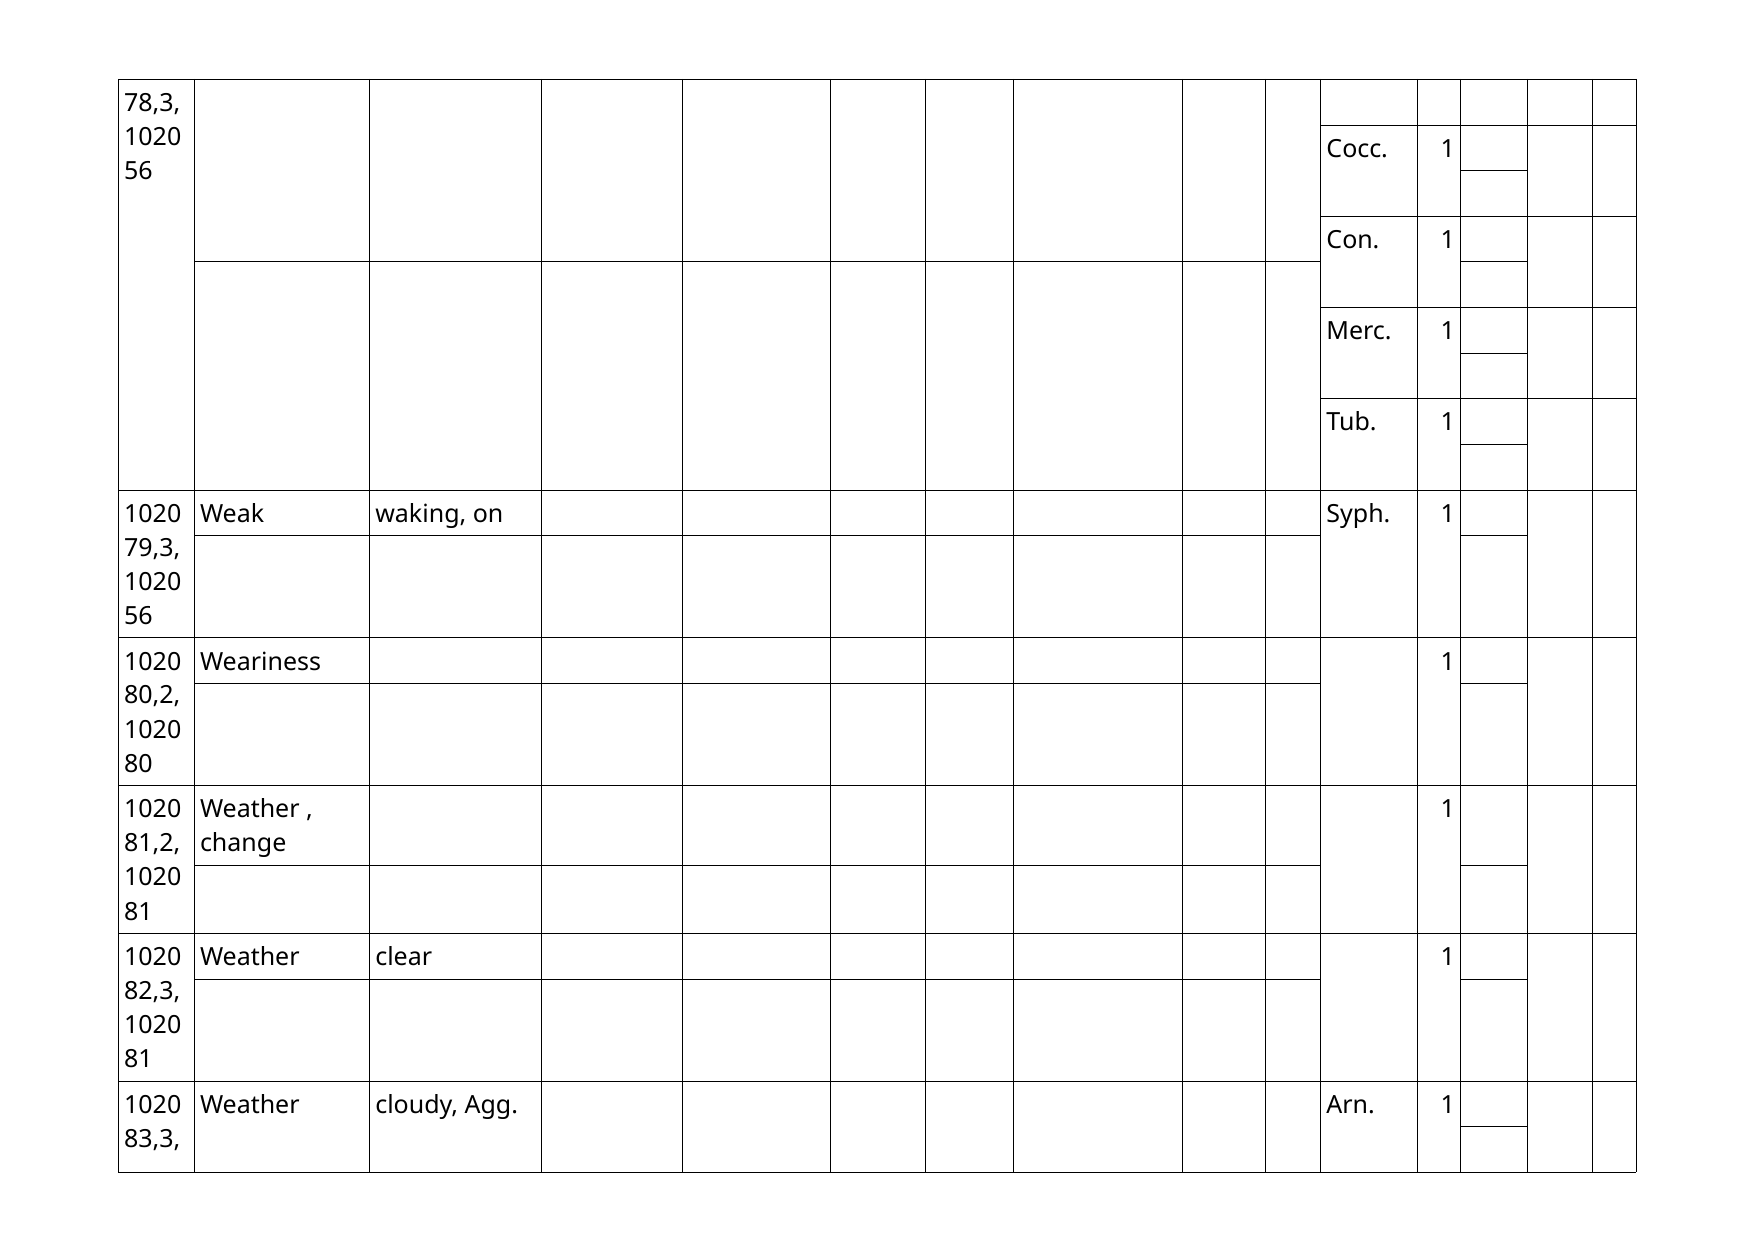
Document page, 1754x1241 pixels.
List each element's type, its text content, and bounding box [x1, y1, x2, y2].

table_cell [542, 684, 682, 785]
table_cell 1 [1418, 638, 1460, 785]
table_cell [683, 536, 830, 637]
table_cell [1528, 308, 1592, 398]
table_cell [195, 262, 369, 489]
table_cell [1461, 1082, 1527, 1126]
table_cell Merc. [1321, 308, 1417, 398]
table_cell [195, 980, 369, 1081]
table_cell [1266, 786, 1320, 865]
table_cell 78,3,102056 [119, 80, 194, 489]
table_cell [1593, 217, 1636, 307]
table_cell [683, 638, 830, 683]
table_cell [1461, 171, 1527, 216]
table_cell [926, 638, 1013, 683]
table_cell [831, 491, 925, 535]
table_cell [1266, 536, 1320, 637]
table_cell Tub. [1321, 399, 1417, 489]
table_cell [1183, 786, 1265, 865]
table_cell [831, 980, 925, 1081]
table_cell [1183, 866, 1265, 933]
table_cell [370, 786, 541, 865]
table_cell [1461, 1127, 1527, 1172]
table_cell [1461, 308, 1527, 353]
table_cell [1461, 934, 1527, 978]
table_cell [1461, 536, 1527, 637]
table_cell [1528, 934, 1592, 1081]
table_cell [542, 536, 682, 637]
table_cell [1321, 80, 1417, 124]
table_cell [1593, 80, 1636, 124]
table_cell [542, 1082, 682, 1172]
table_cell [926, 934, 1013, 978]
table_cell [1461, 80, 1527, 124]
table_cell [1014, 491, 1182, 535]
table_cell [1528, 80, 1592, 124]
table_cell [1266, 1082, 1320, 1172]
table_cell [683, 262, 830, 489]
table_cell [370, 536, 541, 637]
table_cell 1 [1418, 126, 1460, 216]
table_cell [542, 491, 682, 535]
table_cell [1461, 980, 1527, 1081]
table_cell [926, 980, 1013, 1081]
table_cell [370, 684, 541, 785]
table_cell cloudy, Agg. [370, 1082, 541, 1172]
table_cell [195, 536, 369, 637]
table_cell 1 [1418, 217, 1460, 307]
table_cell [542, 638, 682, 683]
table_cell [926, 866, 1013, 933]
table_cell [1183, 536, 1265, 637]
table_cell [1593, 934, 1636, 1081]
table_cell [1593, 638, 1636, 785]
table_cell [1183, 684, 1265, 785]
table_cell [1593, 126, 1636, 216]
table_cell Weariness [195, 638, 369, 683]
table_cell [1014, 638, 1182, 683]
table_cell 1 [1418, 399, 1460, 489]
table_cell 1 [1418, 934, 1460, 1081]
table_cell Weather [195, 934, 369, 978]
table_cell 1 [1418, 786, 1460, 933]
table_cell [1461, 491, 1527, 535]
table_cell [542, 980, 682, 1081]
table_cell [195, 866, 369, 933]
table_cell [1528, 126, 1592, 216]
table_cell [926, 1082, 1013, 1172]
table_cell [1183, 491, 1265, 535]
table_cell [1593, 491, 1636, 637]
table_cell [195, 684, 369, 785]
table_cell [926, 786, 1013, 865]
table_cell [683, 786, 830, 865]
table_cell [1183, 80, 1265, 261]
table_cell [1461, 399, 1527, 444]
table_cell [1528, 786, 1592, 933]
table_cell [1014, 786, 1182, 865]
table_cell 102082,3,102081 [119, 934, 194, 1081]
table_cell Syph. [1321, 491, 1417, 637]
table_cell [1461, 638, 1527, 683]
table_cell [831, 536, 925, 637]
table_cell [1014, 262, 1182, 489]
table_cell [370, 262, 541, 489]
table_cell [1266, 980, 1320, 1081]
table_cell [195, 80, 369, 261]
table_cell [1321, 638, 1417, 785]
table_cell [1266, 491, 1320, 535]
table_cell Weather , change [195, 786, 369, 865]
table_cell [831, 934, 925, 978]
table_cell [1014, 684, 1182, 785]
table_cell [683, 934, 830, 978]
table_cell [1183, 980, 1265, 1081]
table_cell [831, 638, 925, 683]
table_cell [926, 262, 1013, 489]
table_cell [831, 80, 925, 261]
table_cell [926, 684, 1013, 785]
table_cell waking, on [370, 491, 541, 535]
table_cell 1 [1418, 308, 1460, 398]
table_cell [1014, 866, 1182, 933]
table_cell Weak [195, 491, 369, 535]
table_cell 1 [1418, 1082, 1460, 1172]
table_cell [683, 491, 830, 535]
table_cell 102081,2,102081 [119, 786, 194, 933]
table_cell [1528, 217, 1592, 307]
table_cell Weather [195, 1082, 369, 1172]
table_cell [1183, 1082, 1265, 1172]
table_cell [1014, 934, 1182, 978]
table_cell [831, 786, 925, 865]
table_cell [1266, 80, 1320, 261]
table_cell [1593, 786, 1636, 933]
table_cell 102080,2,102080 [119, 638, 194, 785]
table_cell [370, 866, 541, 933]
table_cell [683, 866, 830, 933]
table_cell [831, 262, 925, 489]
table_cell [1418, 80, 1460, 124]
table_cell [1014, 536, 1182, 637]
table_cell [1461, 786, 1527, 865]
table_cell [1321, 934, 1417, 1081]
table_cell [370, 980, 541, 1081]
table_cell [1528, 1082, 1592, 1172]
table_cell [1528, 399, 1592, 489]
table_cell [1593, 399, 1636, 489]
table_cell [1528, 638, 1592, 785]
table_cell [683, 684, 830, 785]
table_cell [1266, 684, 1320, 785]
table_cell [1461, 866, 1527, 933]
table_cell Cocc. [1321, 126, 1417, 216]
table_cell [683, 980, 830, 1081]
table_cell [1593, 308, 1636, 398]
table_cell [1461, 354, 1527, 398]
table_cell [1593, 1082, 1636, 1172]
table_cell [926, 536, 1013, 637]
table_cell [1461, 126, 1527, 170]
table_cell [1461, 684, 1527, 785]
table_cell [1014, 980, 1182, 1081]
table_cell [370, 638, 541, 683]
table_cell [1183, 934, 1265, 978]
table_cell [1528, 491, 1592, 637]
table_cell Arn. [1321, 1082, 1417, 1172]
table_cell [542, 786, 682, 865]
table_cell [1183, 262, 1265, 489]
table_cell [542, 934, 682, 978]
table_cell 102079,3,102056 [119, 491, 194, 637]
table_cell [1266, 262, 1320, 489]
table_cell [1461, 217, 1527, 261]
table_cell clear [370, 934, 541, 978]
table_cell [926, 491, 1013, 535]
table_cell [1266, 934, 1320, 978]
table_cell [1266, 866, 1320, 933]
table_cell [1461, 262, 1527, 307]
table_cell [831, 866, 925, 933]
table_cell 1 [1418, 491, 1460, 637]
table_cell [1321, 786, 1417, 933]
table_cell [683, 80, 830, 261]
table_cell [926, 80, 1013, 261]
table_cell [1014, 1082, 1182, 1172]
table_cell [1461, 445, 1527, 489]
table_cell [542, 80, 682, 261]
table_cell [370, 80, 541, 261]
table_cell [1266, 638, 1320, 683]
table_cell [831, 684, 925, 785]
table_cell Con. [1321, 217, 1417, 307]
table_cell [1183, 638, 1265, 683]
table_cell [1014, 80, 1182, 261]
table_cell 102083,3, [119, 1082, 194, 1172]
table_cell [542, 262, 682, 489]
table_cell [831, 1082, 925, 1172]
table_cell [683, 1082, 830, 1172]
table_cell [542, 866, 682, 933]
